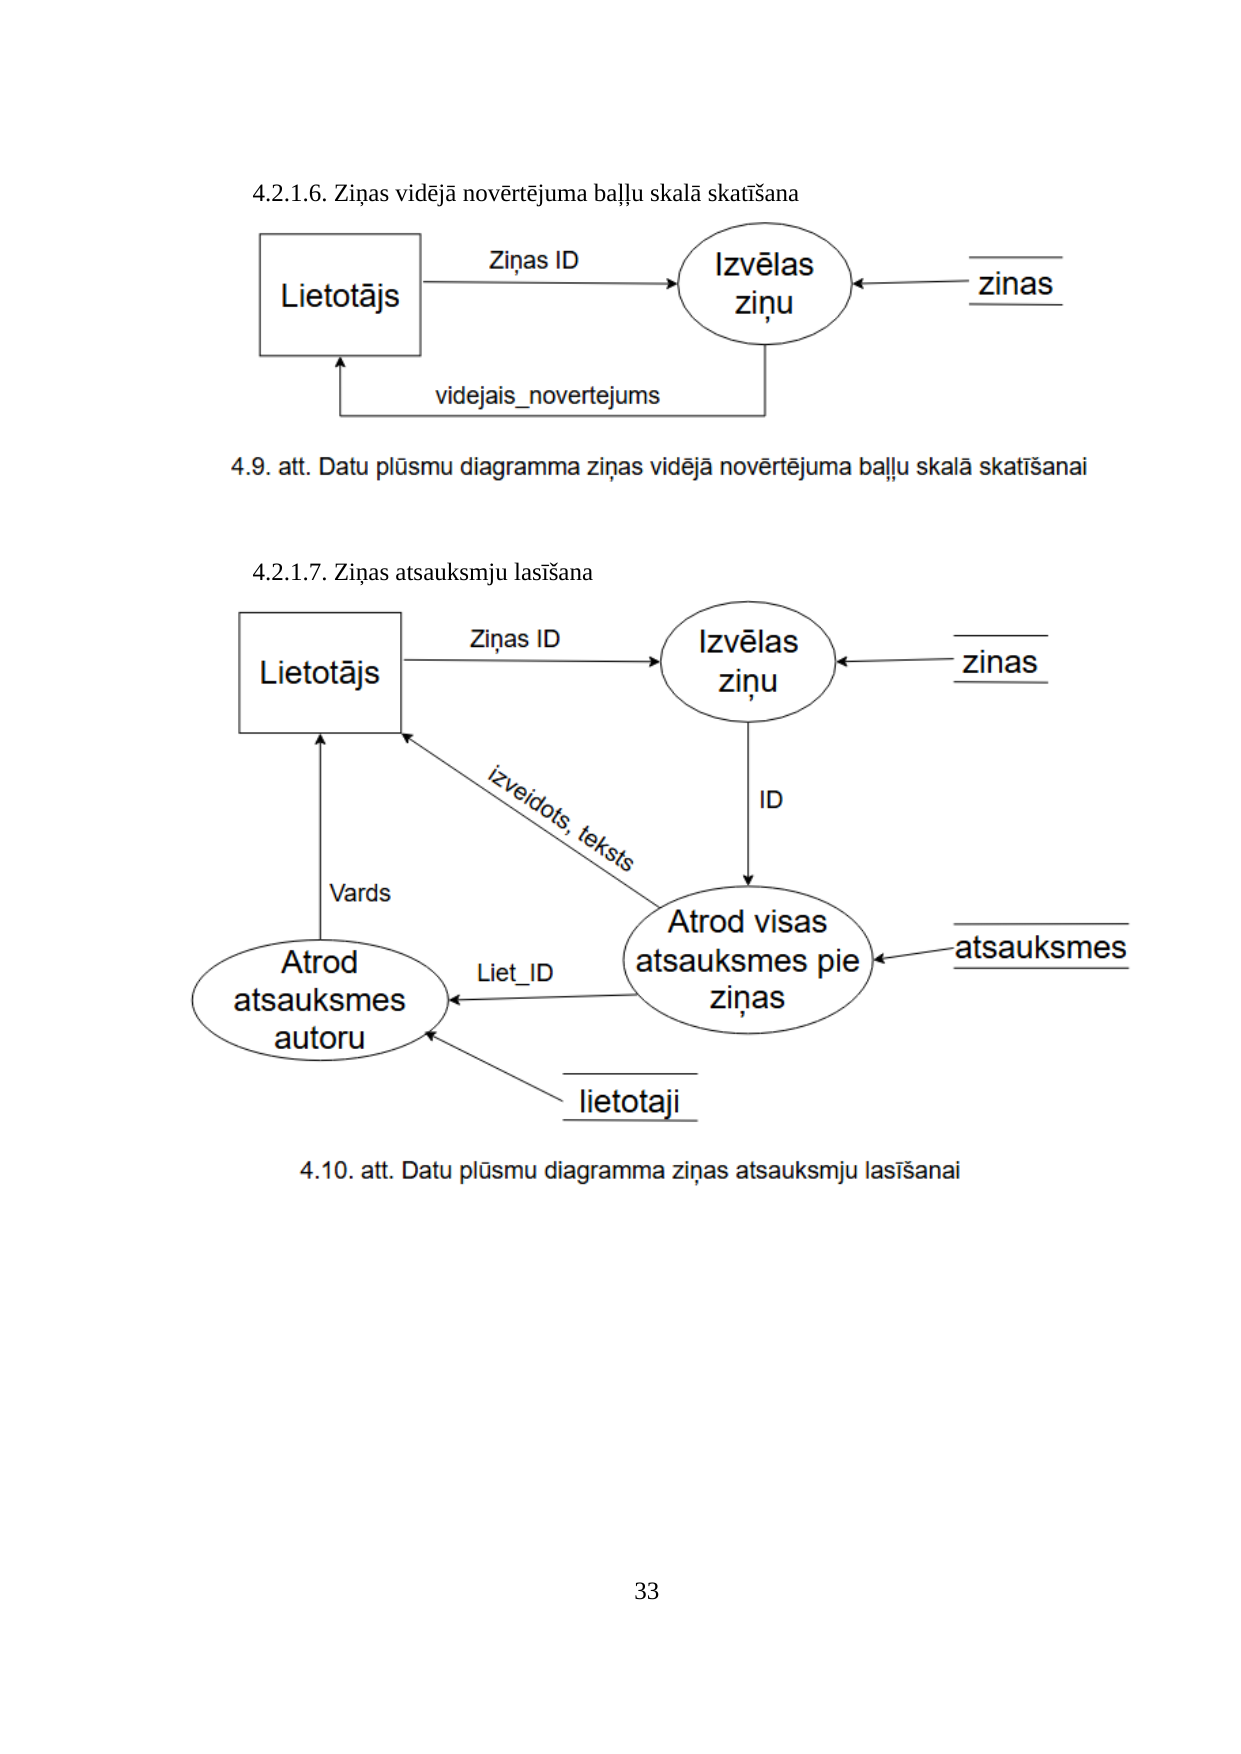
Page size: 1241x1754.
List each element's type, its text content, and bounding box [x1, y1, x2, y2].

text 4.2.1.7. Ziņas atsauksmju lasīšana [177, 557, 1152, 586]
picture [188, 600, 1141, 1191]
picture [230, 221, 1098, 486]
text 4.2.1.6. Ziņas vidējā novērtējuma baļļu skalā skatīšana [177, 178, 1152, 207]
